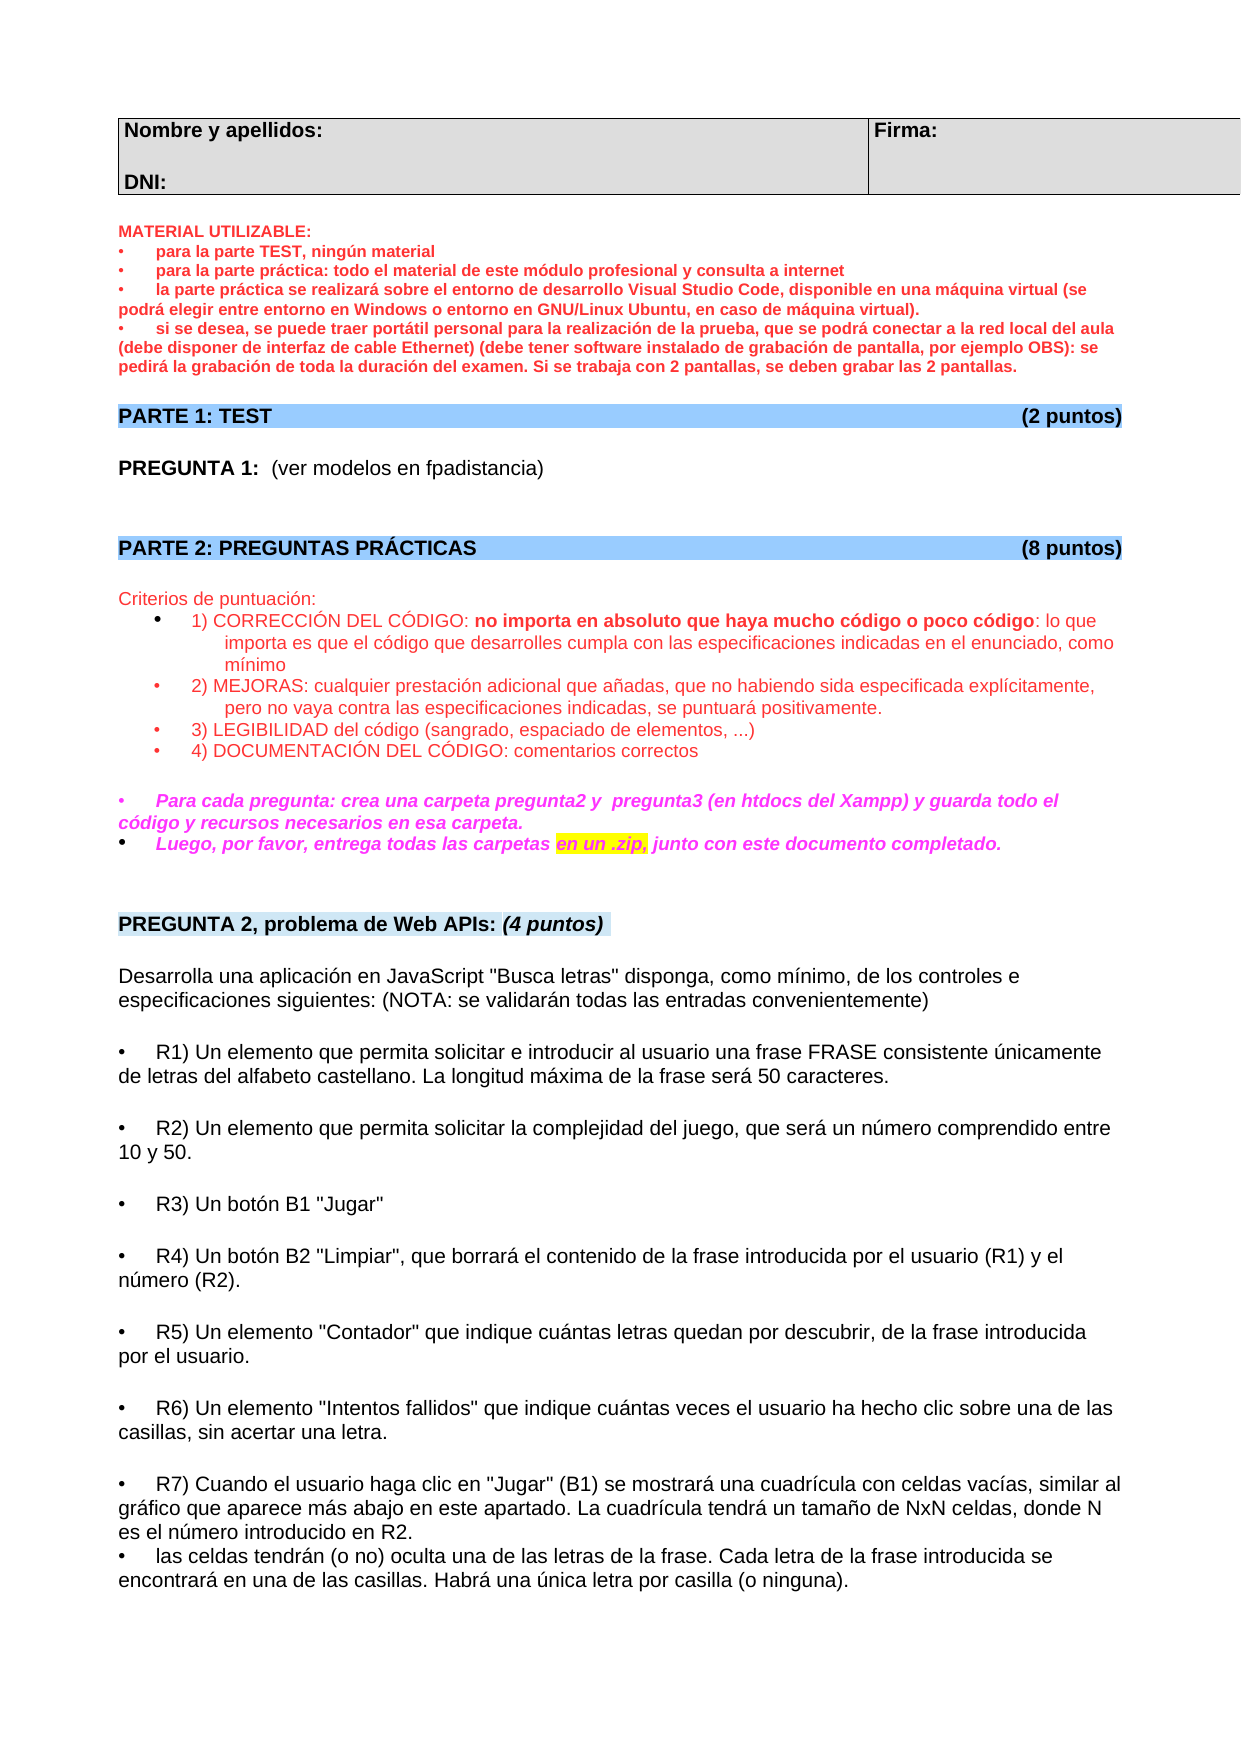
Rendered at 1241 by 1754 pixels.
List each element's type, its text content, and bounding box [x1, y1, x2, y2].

list R2) Un elemento que permita solicitar la complejidad del juego, que será un número comprendido entre 10 y 50. [81, 1116, 1122, 1163]
text PREGUNTA 1: (ver modelos en fpadistancia) [118, 456, 1122, 480]
list si se desea, se puede traer portátil personal para la realización de la prueba, que se podrá conectar a la red local del aula (debe disponer de interfaz de cable Ethernet) (debe tener software instalado de grabación de pantalla, por ejemplo OBS): se pedirá la grabación de toda la duración del examen. Si se trabaja con 2 pantallas, se deben grabar las 2 pantallas. [81, 318, 1122, 376]
text MATERIAL UTILIZABLE: [118, 222, 1122, 241]
list 2) MEJORAS: cualquier prestación adicional que añadas, que no habiendo sida especificada explícitamente, pero no vaya contra las especificaciones indicadas, se puntuará positivamente. [153, 675, 1122, 718]
list R7) Cuando el usuario haga clic en "Jugar" (B1) se mostrará una cuadrícula con celdas vacías, similar al gráfico que aparece más abajo en este apartado. La cuadrícula tendrá un tamaño de NxN celdas, donde N es el número introducido en R2. [81, 1472, 1122, 1544]
list R3) Un botón B1 "Jugar" [81, 1192, 1122, 1216]
text Desarrolla una aplicación en JavaScript "Busca letras" disponga, como mínimo, de los controles e especificaciones siguientes: (NOTA: se validarán todas las entradas convenientemente) [118, 963, 1122, 1011]
list las celdas tendrán (o no) oculta una de las letras de la frase. Cada letra de la frase introducida se encontrará en una de las casillas. Habrá una única letra por casilla (o ninguna). [81, 1544, 1122, 1592]
list 1) CORRECCIÓN DEL CÓDIGO: no importa en absoluto que haya mucho código o poco código: lo que importa es que el código que desarrolles cumpla con las especificaciones indicadas en el enunciado, como mínimo [153, 609, 1122, 675]
list R6) Un elemento "Intentos fallidos" que indique cuántas veces el usuario ha hecho clic sobre una de las casillas, sin acertar una letra. [81, 1396, 1122, 1444]
list R4) Un botón B2 "Limpiar", que borrará el contenido de la frase introducida por el usuario (R1) y el número (R2). [81, 1244, 1122, 1292]
list 3) LEGIBILIDAD del código (sangrado, espaciado de elementos, ...) [153, 718, 1122, 740]
text PARTE 2: PREGUNTAS PRÁCTICAS (8 puntos) [118, 536, 1122, 560]
list para la parte práctica: todo el material de este módulo profesional y consulta a internet [81, 261, 1122, 280]
list R5) Un elemento "Contador" que indique cuántas letras quedan por descubrir, de la frase introducida por el usuario. [81, 1320, 1122, 1368]
list para la parte TEST, ningún material [81, 241, 1122, 261]
list la parte práctica se realizará sobre el entorno de desarrollo Visual Studio Code, disponible en una máquina virtual (se podrá elegir entre entorno en Windows o entorno en GNU/Linux Ubuntu, en caso de máquina virtual). [81, 280, 1122, 318]
table_header Firma: [869, 119, 1240, 194]
table_header Nombre y apellidos: DNI: [119, 119, 868, 194]
text PARTE 1: TEST (2 puntos) [118, 404, 1122, 428]
text Criterios de puntuación: [118, 588, 1122, 609]
list Para cada pregunta: crea una carpeta pregunta2 y pregunta3 (en htdocs del Xampp) y guarda todo el código y recursos necesarios en esa carpeta. [81, 790, 1122, 833]
list 4) DOCUMENTACIÓN DEL CÓDIGO: comentarios correctos [153, 740, 1122, 762]
list R1) Un elemento que permita solicitar e introducir al usuario una frase FRASE consistente únicamente de letras del alfabeto castellano. La longitud máxima de la frase será 50 caracteres. [81, 1039, 1122, 1087]
list Luego, por favor, entrega todas las carpetas en un .zip, junto con este documento completado. [81, 833, 1122, 856]
text PREGUNTA 2, problema de Web APIs: (4 puntos) [118, 912, 1122, 936]
